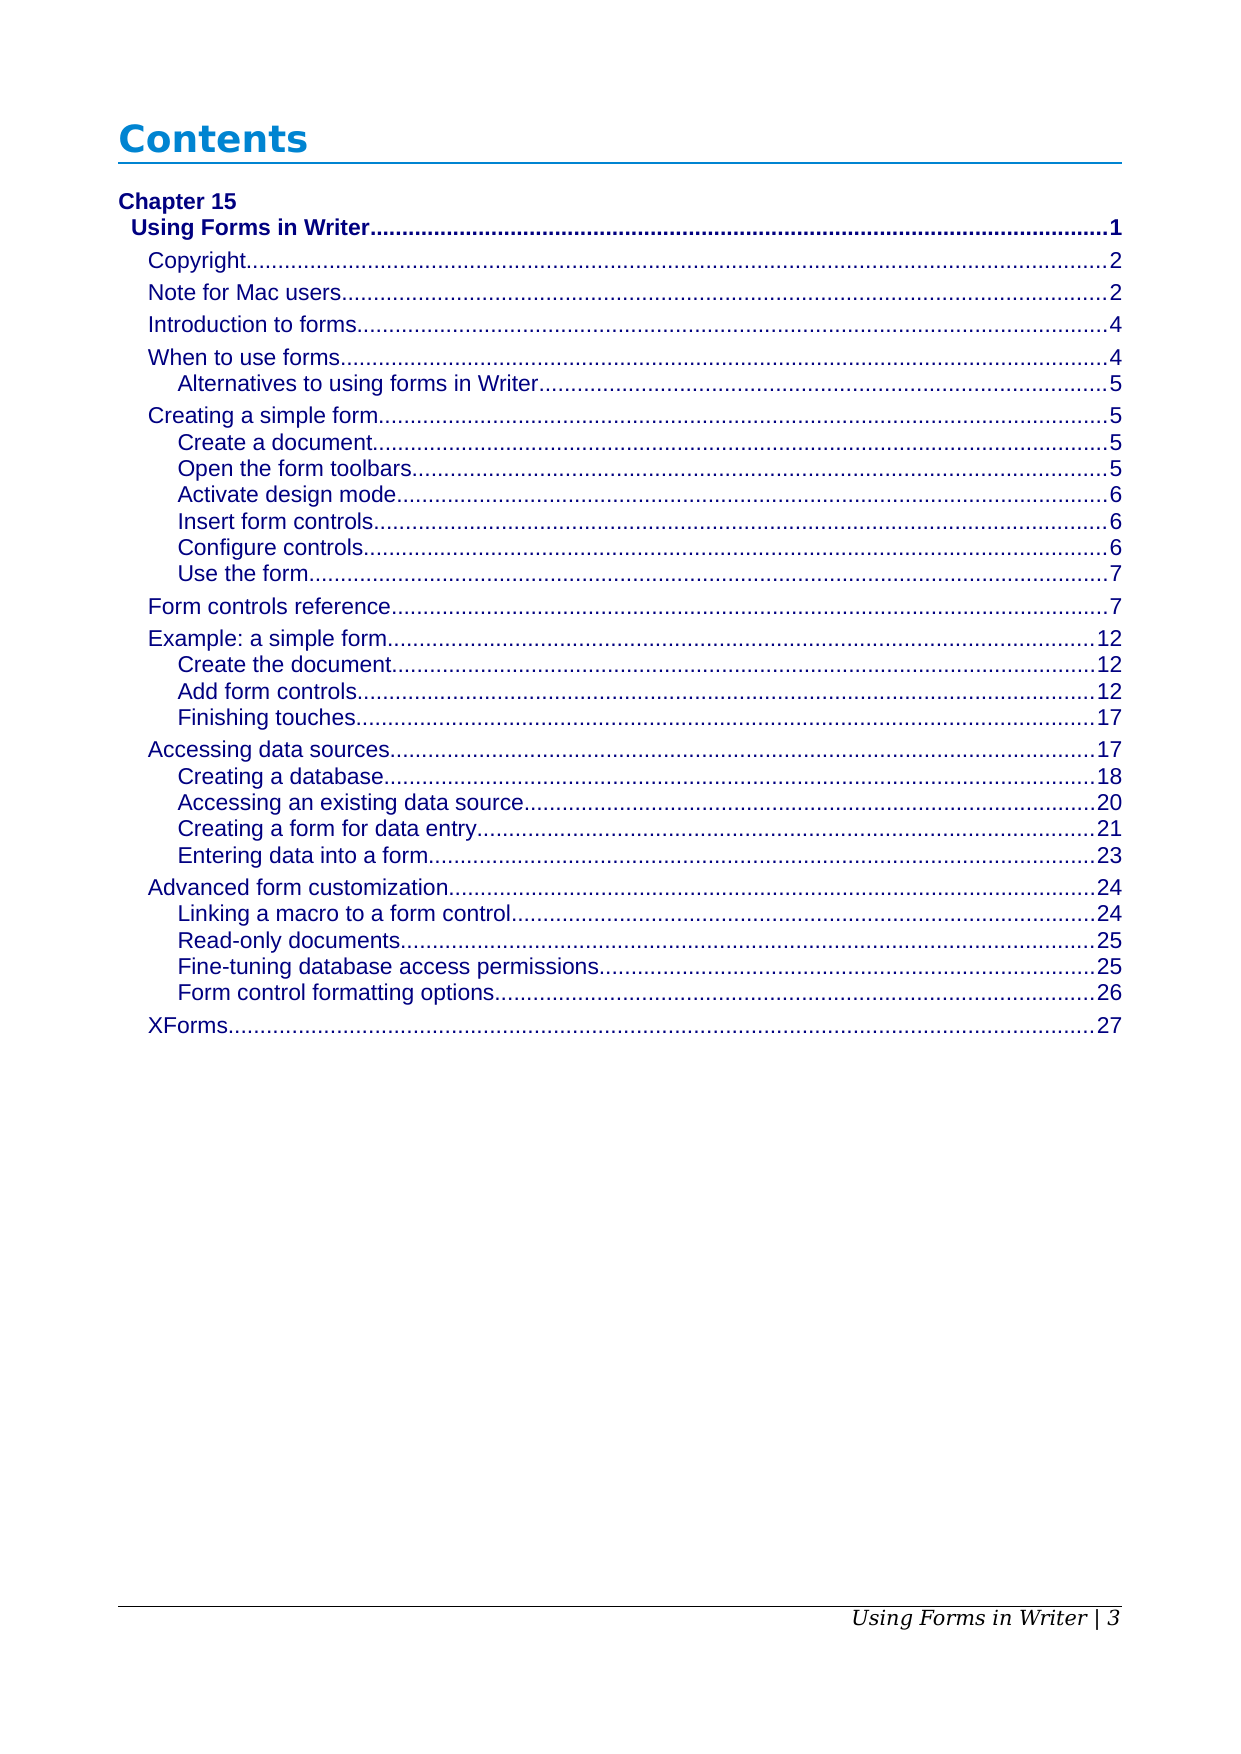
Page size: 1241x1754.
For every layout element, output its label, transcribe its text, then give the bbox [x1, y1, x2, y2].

text Insert form controls 6 [177, 508, 1122, 534]
text Form control formatting options 26 [177, 979, 1122, 1006]
text Open the form toolbars 5 [177, 455, 1122, 481]
text Creating a database 18 [177, 763, 1122, 789]
text Read-only documents 25 [177, 927, 1122, 953]
text Creating a simple form 5 [148, 402, 1122, 428]
text Introduction to forms 4 [148, 311, 1122, 338]
text Creating a form for data entry 21 [177, 815, 1122, 842]
text Activate design mode 6 [177, 481, 1122, 508]
text When to use forms 4 [148, 343, 1122, 370]
text Copyright 2 [148, 247, 1122, 273]
text Entering data into a form 23 [177, 842, 1122, 868]
text Accessing data sources 17 [148, 736, 1122, 763]
text XForms 27 [148, 1012, 1122, 1038]
text Configure controls 6 [177, 534, 1122, 560]
text Advanced form customization 24 [148, 874, 1122, 900]
text Finishing touches 17 [177, 704, 1122, 730]
text Example: a simple form 12 [148, 625, 1122, 651]
text Create the document 12 [177, 651, 1122, 678]
text Note for Mac users 2 [148, 279, 1122, 305]
text Contents [118, 118, 1122, 162]
text Create a document 5 [177, 428, 1122, 455]
text Form controls reference 7 [148, 593, 1122, 619]
text Use the form 7 [177, 560, 1122, 587]
text Alternatives to using forms in Writer 5 [177, 370, 1122, 396]
text Linking a macro to a form control 24 [177, 900, 1122, 927]
text Accessing an existing data source 20 [177, 789, 1122, 815]
text Add form controls 12 [177, 678, 1122, 704]
text Fine-tuning database access permissions 25 [177, 953, 1122, 979]
text Chapter 15 Using Forms in Writer 1 [118, 188, 1122, 241]
